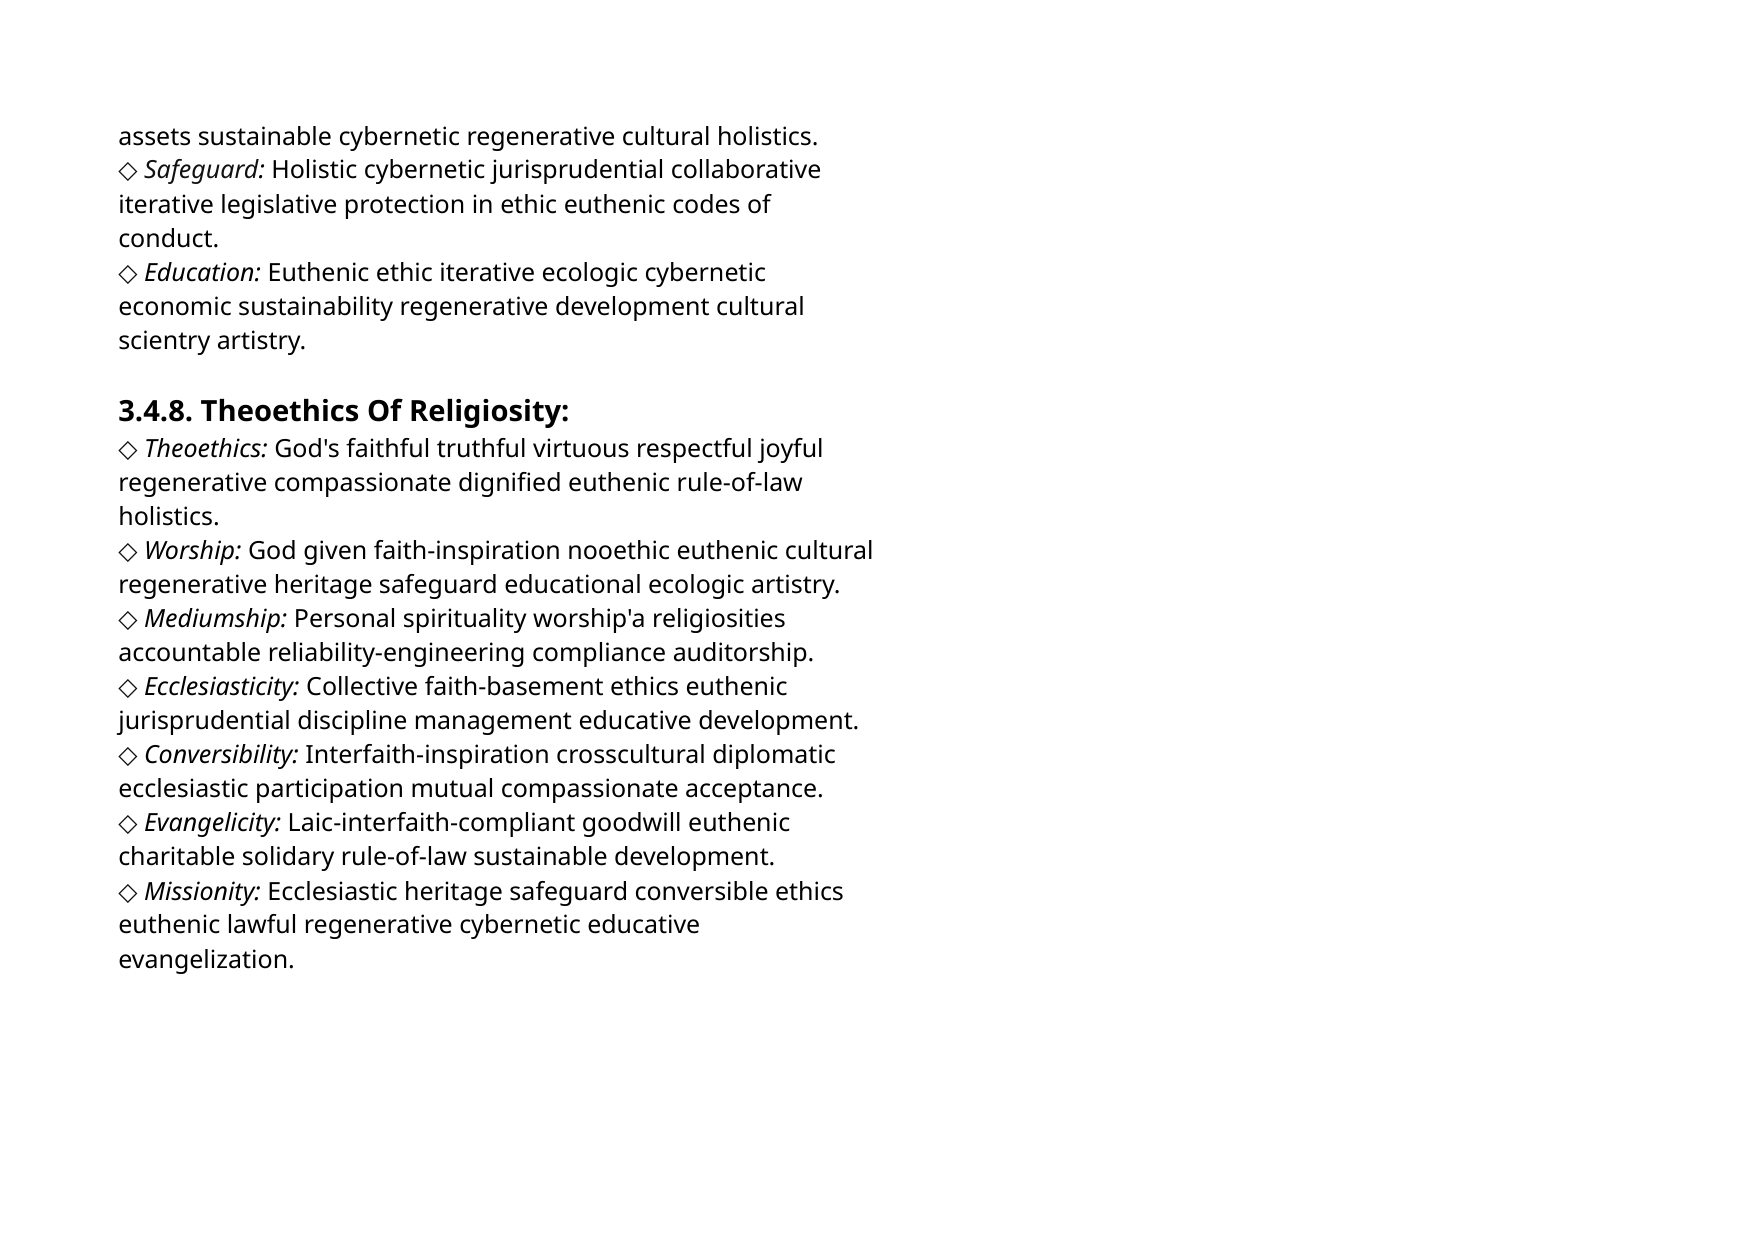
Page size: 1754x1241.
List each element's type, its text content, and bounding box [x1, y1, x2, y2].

text ◇ Missionity: Ecclesiastic heritage safeguard conversible ethics euthenic lawful regenerative cybernetic educative evangelization. [118, 873, 877, 975]
text ◇ Safeguard: Holistic cybernetic jurisprudential collaborative iterative legislative protection in ethic euthenic codes of conduct. [118, 152, 877, 254]
text ◇ Evangelicity: Laic-interfaith-compliant goodwill euthenic charitable solidary rule-of-law sustainable development. [118, 805, 877, 873]
text ◇ Ecclesiasticity: Collective faith-basement ethics euthenic jurisprudential discipline management educative development. [118, 669, 877, 737]
text ◇ Education: Euthenic ethic iterative ecologic cybernetic economic sustainability regenerative development cultural scientry artistry. [118, 254, 877, 357]
text ◇ Theoethics: God's faithful truthful virtuous respectful joyful regenerative compassionate dignified euthenic rule-of-law holistics. [118, 430, 877, 532]
text ◇ Mediumship: Personal spirituality worship'a religiosities accountable reliability-engineering compliance auditorship. [118, 601, 877, 669]
text 3.4.8. Theoethics Of Religiosity: [118, 391, 877, 430]
text ◇ Worship: God given faith-inspiration nooethic euthenic cultural regenerative heritage safeguard educational ecologic artistry. [118, 532, 877, 601]
text ◇ Conversibility: Interfaith-inspiration crosscultural diplomatic ecclesiastic participation mutual compassionate acceptance. [118, 737, 877, 805]
text assets sustainable cybernetic regenerative cultural holistics. [118, 118, 877, 152]
